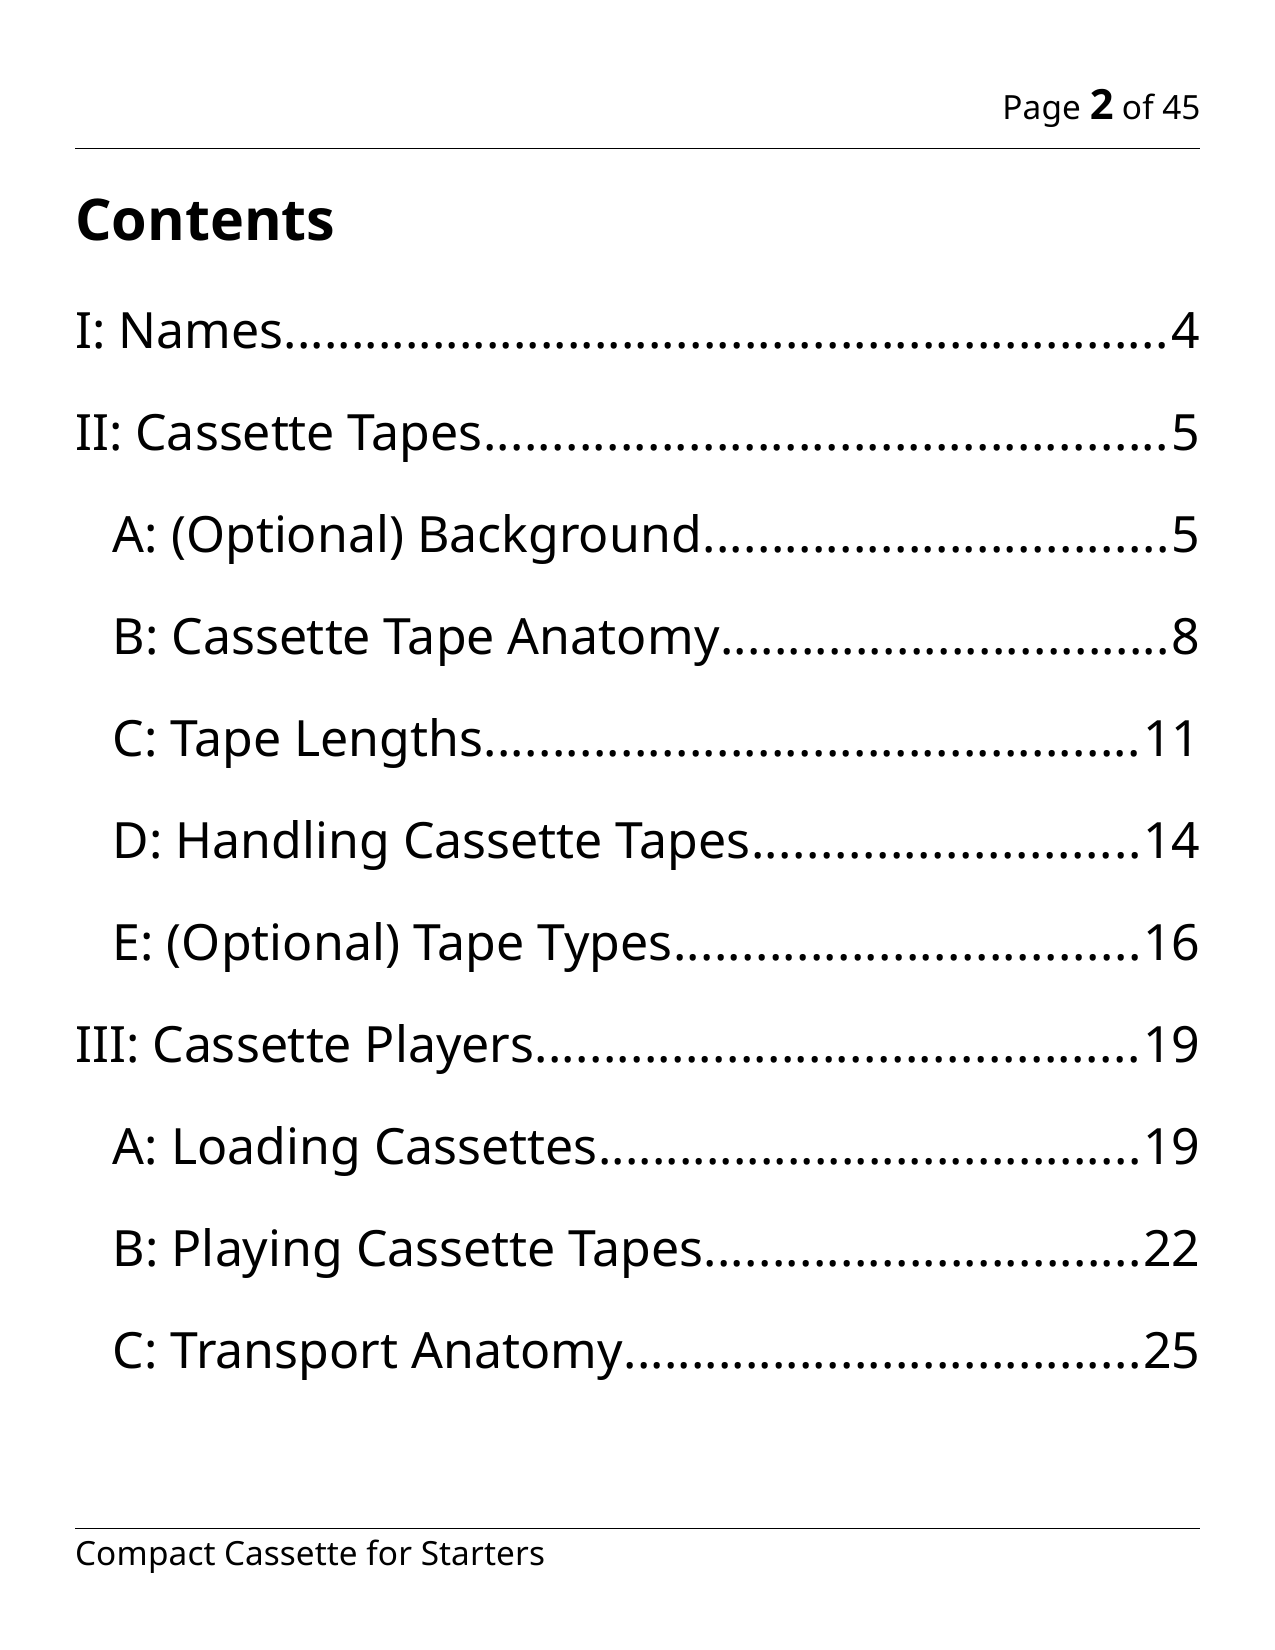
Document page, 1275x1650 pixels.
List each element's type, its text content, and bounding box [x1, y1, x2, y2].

text II: Cassette Tapes 5 [75, 397, 1200, 465]
subtitle Contents [75, 179, 1200, 257]
text A: (Optional) Background 5 [112, 499, 1200, 567]
text D: Handling Cassette Tapes 14 [112, 805, 1200, 873]
text C: Transport Anatomy 25 [112, 1315, 1200, 1383]
text C: Tape Lengths 11 [112, 703, 1200, 771]
text III: Cassette Players 19 [75, 1009, 1200, 1077]
text E: (Optional) Tape Types 16 [112, 907, 1200, 975]
text B: Cassette Tape Anatomy 8 [112, 601, 1200, 669]
text A: Loading Cassettes 19 [112, 1111, 1200, 1179]
text B: Playing Cassette Tapes 22 [112, 1213, 1200, 1281]
text I: Names 4 [75, 295, 1200, 363]
